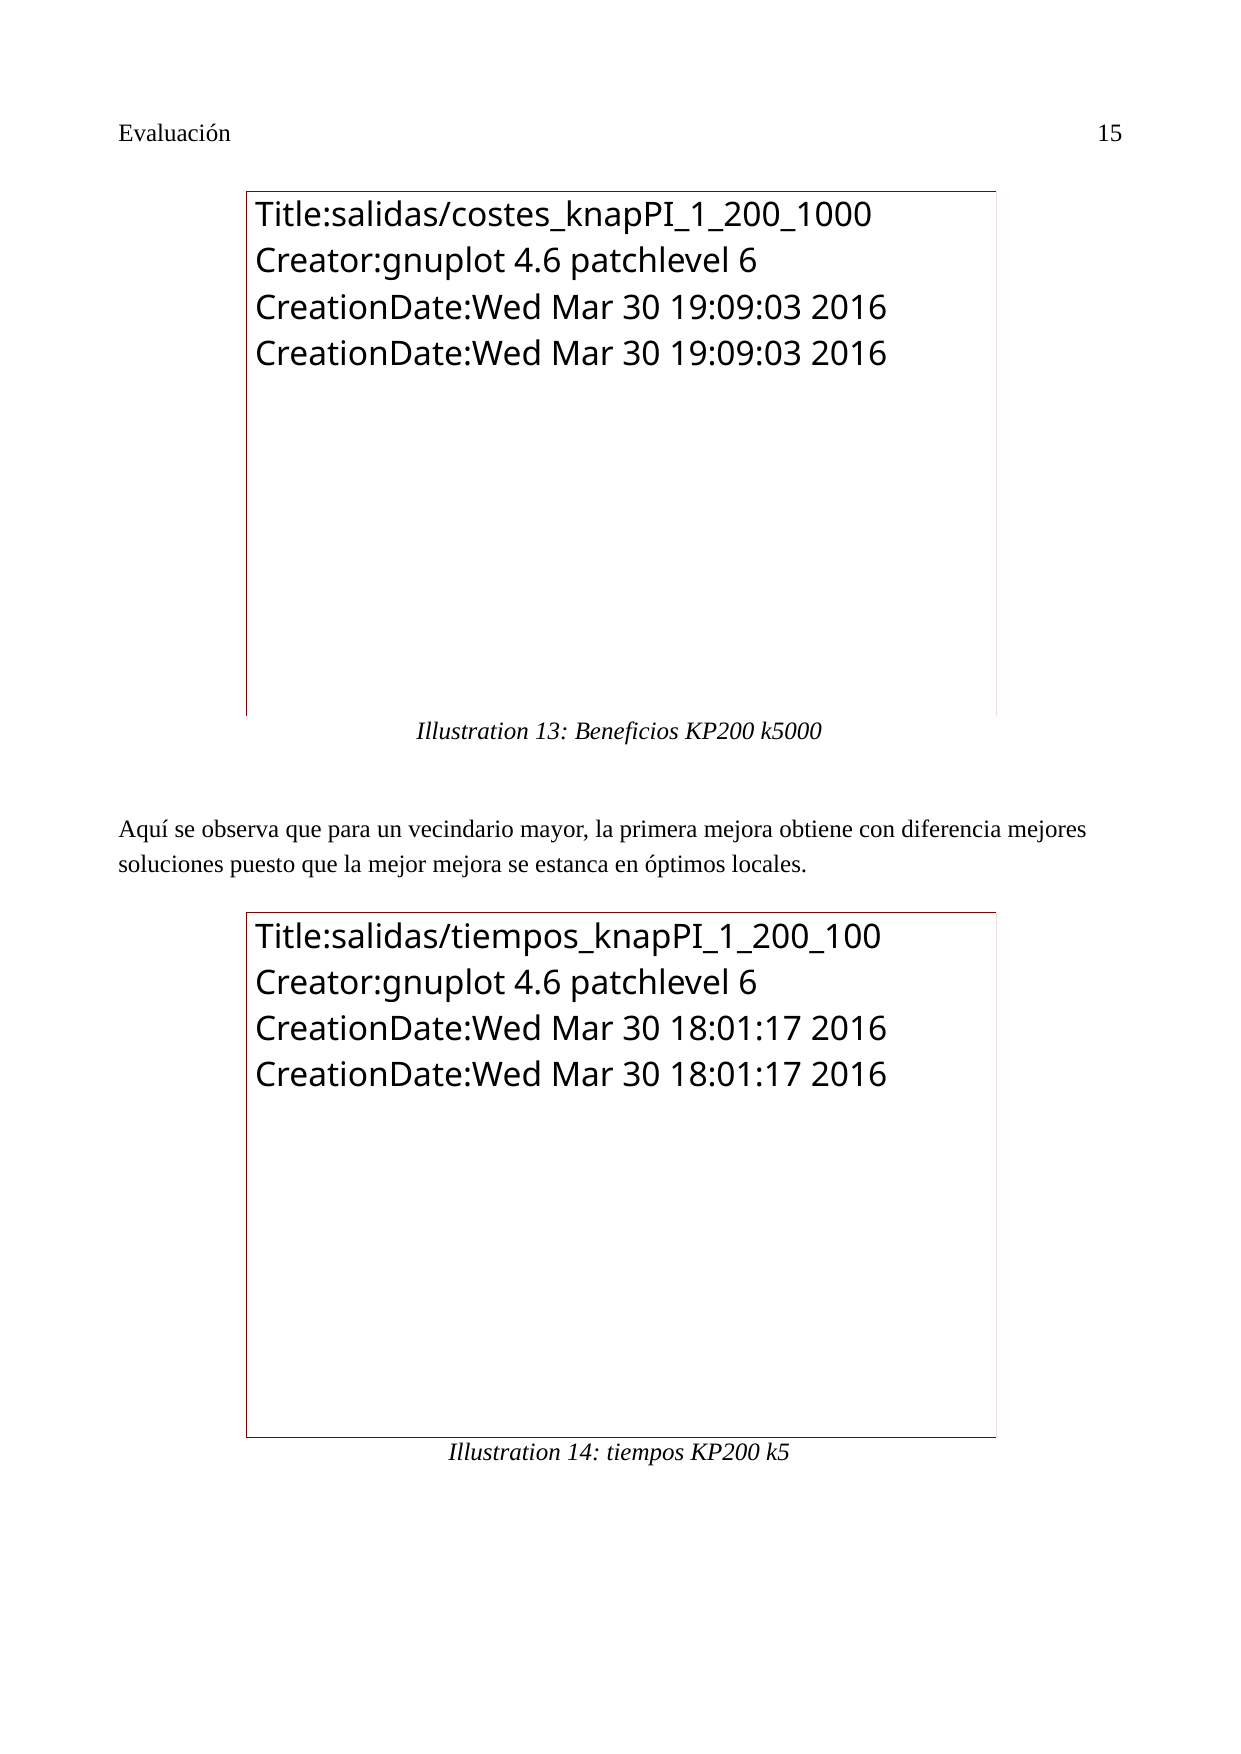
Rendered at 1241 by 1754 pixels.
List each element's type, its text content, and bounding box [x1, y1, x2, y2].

text Illustration 14: tiempos KP200 k5 [244, 910, 996, 1466]
text Aquí se observa que para un vecindario mayor, la primera mejora obtiene con diferencia mejores soluciones puesto que la mejor mejora se estanca en óptimos locales. [118, 814, 1122, 877]
text Illustration 13: Beneficios KP200 k5000 [244, 189, 996, 745]
